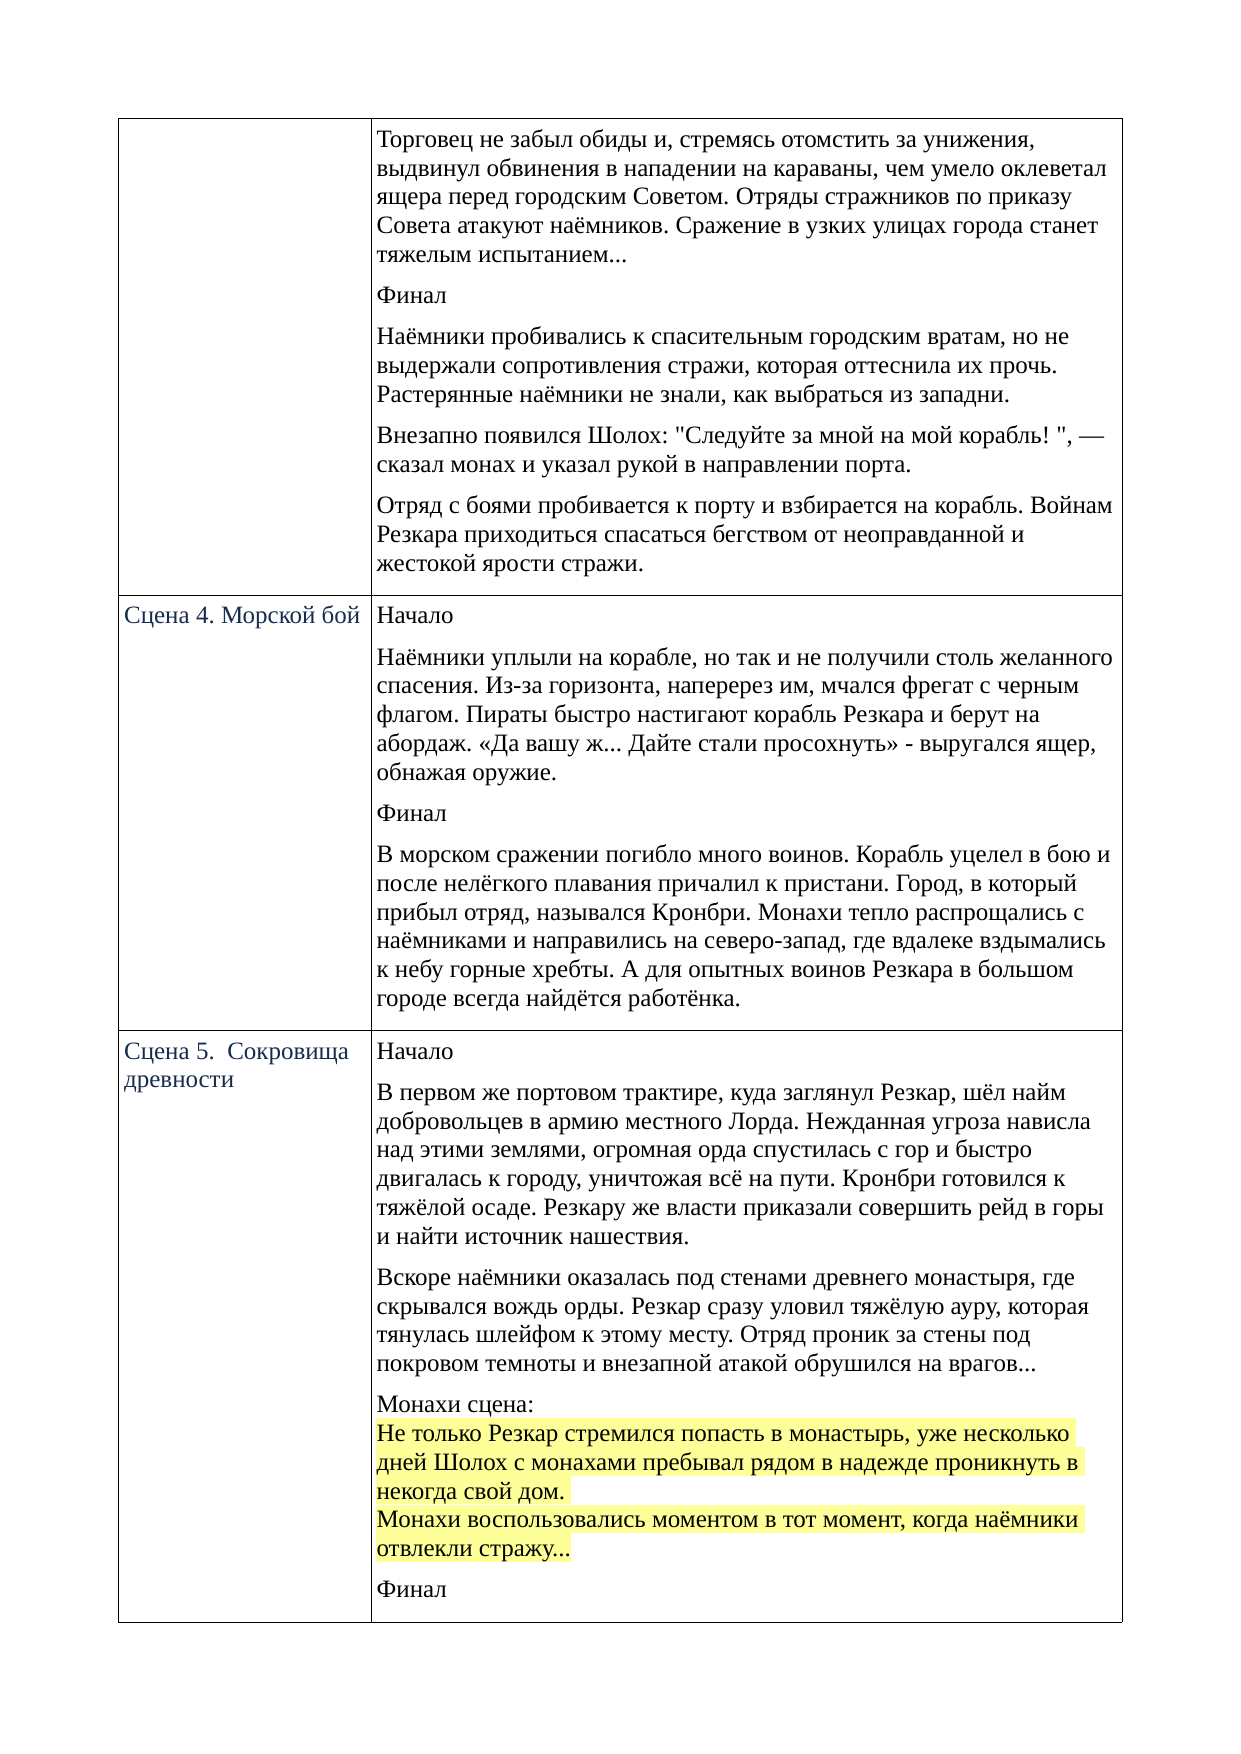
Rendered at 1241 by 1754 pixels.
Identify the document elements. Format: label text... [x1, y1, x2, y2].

table_cell Сцена 5. Сокровища древности [119, 1031, 371, 1622]
table_cell Торговец не забыл обиды и, стремясь отомстить за унижения, выдвинул обвинения в нападении на караваны, чем умело оклеветал ящера перед городским Советом. Отряды стражников по приказу Совета атакуют наёмников. Сражение в узких улицах города станет тяжелым испытанием... Финал Наёмники пробивались к спасительным городским вратам, но не выдержали сопротивления стражи, которая оттеснила их прочь. Растерянные наёмники не знали, как выбраться из западни. Внезапно появился Шолох: "Следуйте за мной на мой корабль! ", — сказал монах и указал рукой в направлении порта. Отряд с боями пробивается к порту и взбирается на корабль. Войнам Резкара приходиться спасаться бегством от неоправданной и жестокой ярости стражи. [372, 119, 1122, 595]
table_cell [119, 119, 371, 595]
table_cell Сцена 4. Морской бой [119, 596, 371, 1030]
table_cell Начало Наёмники уплыли на корабле, но так и не получили столь желанного спасения. Из-за горизонта, наперерез им, мчался фрегат с черным флагом. Пираты быстро настигают корабль Резкара и берут на абордаж. «Да вашу ж... Дайте стали просохнуть» - выругался ящер, обнажая оружие. Финал В морском сражении погибло много воинов. Корабль уцелел в бою и после нелёгкого плавания причалил к пристани. Город, в который прибыл отряд, назывался Кронбри. Монахи тепло распрощались с наёмниками и направились на северо-запад, где вдалеке вздымались к небу горные хребты. А для опытных воинов Резкара в большом городе всегда найдётся работёнка. [372, 596, 1122, 1030]
table_cell Начало В первом же портовом трактире, куда заглянул Резкар, шёл найм добровольцев в армию местного Лорда. Нежданная угроза нависла над этими землями, огромная орда спустилась с гор и быстро двигалась к городу, уничтожая всё на пути. Кронбри готовился к тяжёлой осаде. Резкару же власти приказали совершить рейд в горы и найти источник нашествия. Вскоре наёмники оказалась под стенами древнего монастыря, где скрывался вождь орды. Резкар сразу уловил тяжёлую ауру, которая тянулась шлейфом к этому месту. Отряд проник за стены под покровом темноты и внезапной атакой обрушился на врагов... Монахи сцена: Не только Резкар стремился попасть в монастырь, уже несколько дней Шолох с монахами пребывал рядом в надежде проникнуть в некогда свой дом. Монахи воспользовались моментом в тот момент, когда наёмники отвлекли стражу... Финал [372, 1031, 1122, 1622]
